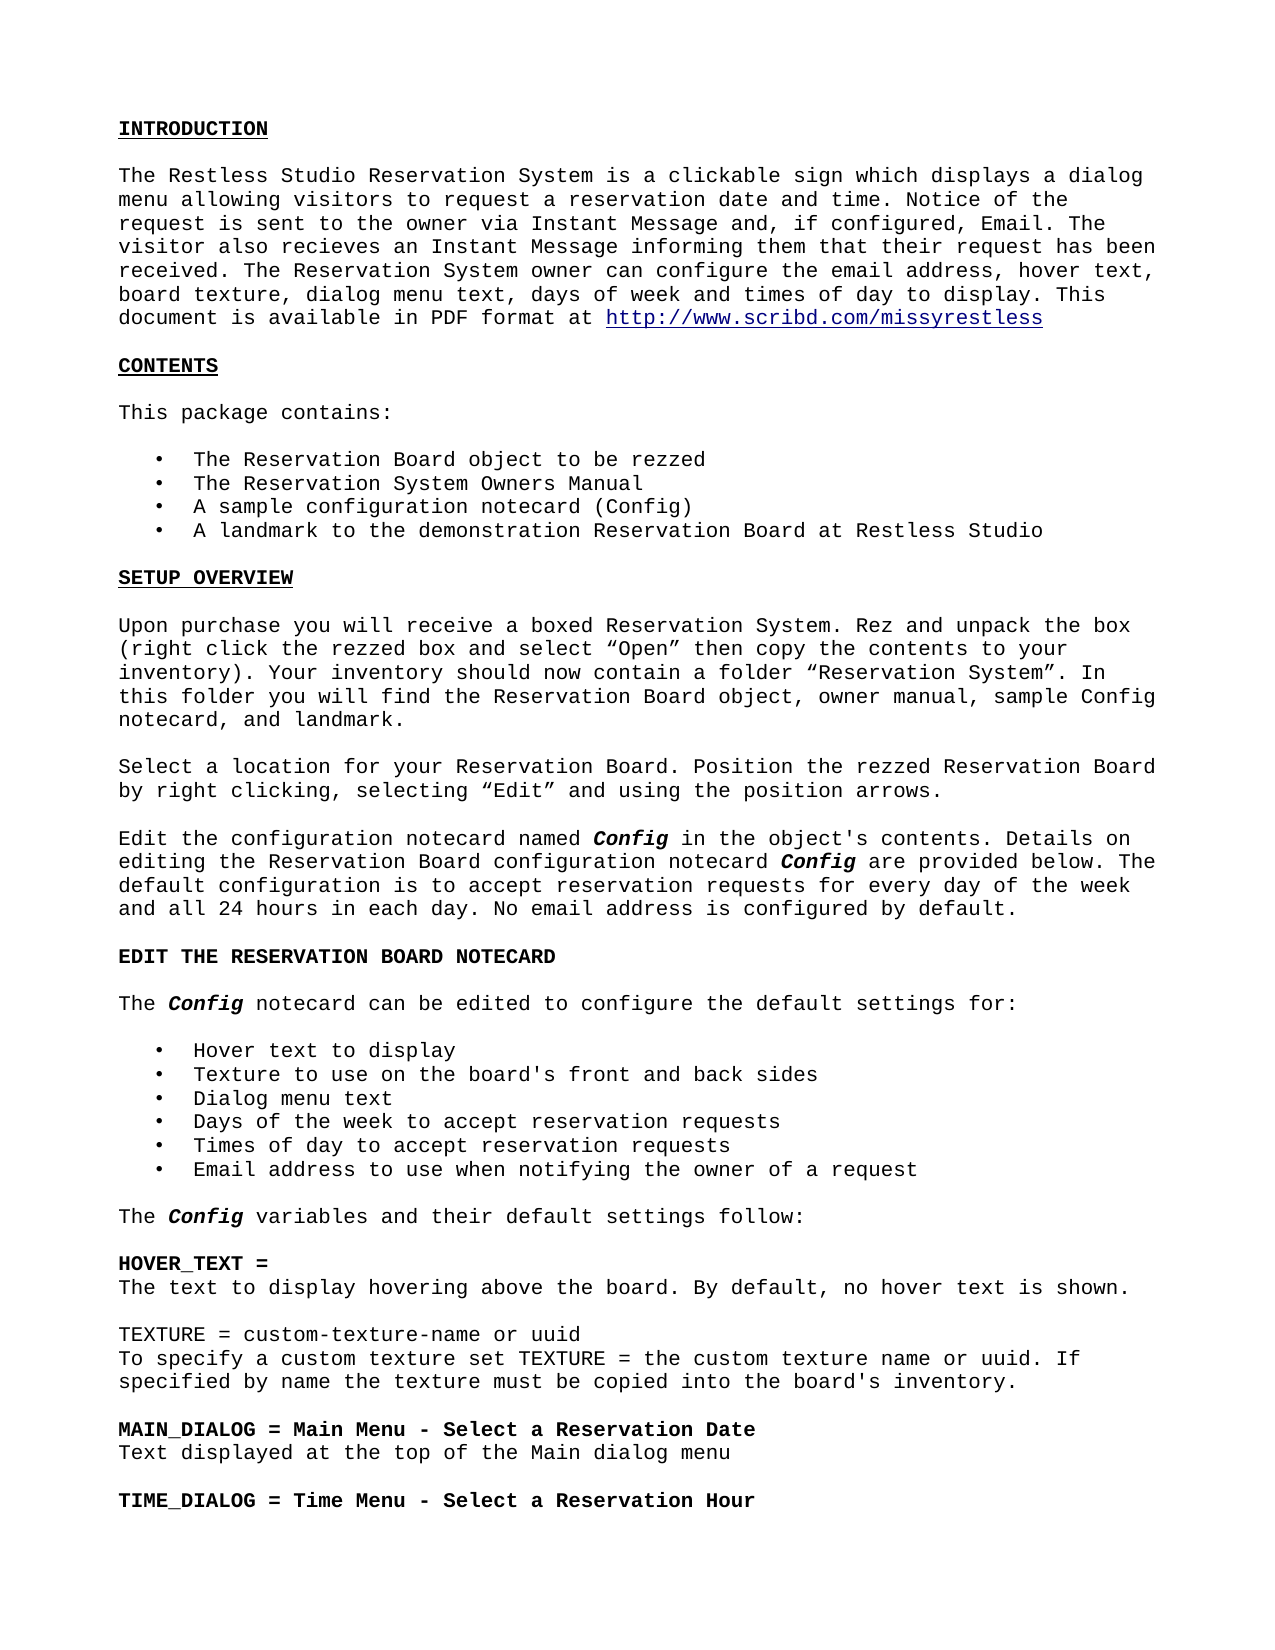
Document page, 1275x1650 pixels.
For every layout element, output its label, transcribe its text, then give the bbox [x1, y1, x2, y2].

text TEXTURE = custom-texture-name or uuid [118, 1324, 1157, 1348]
text HOVER_TEXT = [118, 1253, 1157, 1277]
text This package contains: [118, 402, 1157, 426]
list A sample configuration notecard (Config) [156, 496, 1157, 520]
text The text to display hovering above the board. By default, no hover text is shown. [118, 1277, 1157, 1300]
text EDIT THE RESERVATION BOARD NOTECARD [118, 946, 1157, 969]
text The Restless Studio Reservation System is a clickable sign which displays a dialog menu allowing visitors to request a reservation date and time. Notice of the request is sent to the owner via Instant Message and, if configured, Email. The visitor also recieves an Instant Message informing them that their request has been received. The Reservation System owner can configure the email address, hover text, board texture, dialog menu text, days of week and times of day to display. This document is available in PDF format at http://www.scribd.com/missyrestless [118, 165, 1157, 331]
text The Config variables and their default settings follow: [118, 1206, 1157, 1229]
list Texture to use on the board's front and back sides [156, 1064, 1157, 1088]
list Times of day to accept reservation requests [156, 1135, 1157, 1158]
text Text displayed at the top of the Main dialog menu [118, 1442, 1157, 1466]
text CONTENTS [118, 354, 1157, 378]
list Dialog menu text [156, 1088, 1157, 1111]
text Upon purchase you will receive a boxed Reservation System. Rez and unpack the box (right click the rezzed box and select “Open” then copy the contents to your inventory). Your inventory should now contain a folder “Reservation System”. In this folder you will find the Reservation Board object, owner manual, sample Config notecard, and landmark. [118, 615, 1157, 733]
list The Reservation Board object to be rezzed [156, 449, 1157, 473]
list Days of the week to accept reservation requests [156, 1111, 1157, 1135]
text SETUP OVERVIEW [118, 567, 1157, 591]
list Email address to use when notifying the owner of a request [156, 1158, 1157, 1182]
list The Reservation System Owners Manual [156, 473, 1157, 496]
list Hover text to display [156, 1040, 1157, 1064]
text TIME_DIALOG = Time Menu - Select a Reservation Hour [118, 1489, 1157, 1513]
text To specify a custom texture set TEXTURE = the custom texture name or uuid. If specified by name the texture must be copied into the board's inventory. [118, 1348, 1157, 1395]
list A landmark to the demonstration Reservation Board at Restless Studio [156, 520, 1157, 544]
text Select a location for your Reservation Board. Position the rezzed Reservation Board by right clicking, selecting “Edit” and using the position arrows. [118, 757, 1157, 804]
text INTRODUCTION [118, 118, 1157, 142]
text Edit the configuration notecard named Config in the object's contents. Details on editing the Reservation Board configuration notecard Config are provided below. The default configuration is to accept reservation requests for every day of the week and all 24 hours in each day. No email address is configured by default. [118, 827, 1157, 922]
text The Config notecard can be edited to configure the default settings for: [118, 993, 1157, 1017]
text MAIN_DIALOG = Main Menu - Select a Reservation Date [118, 1419, 1157, 1442]
